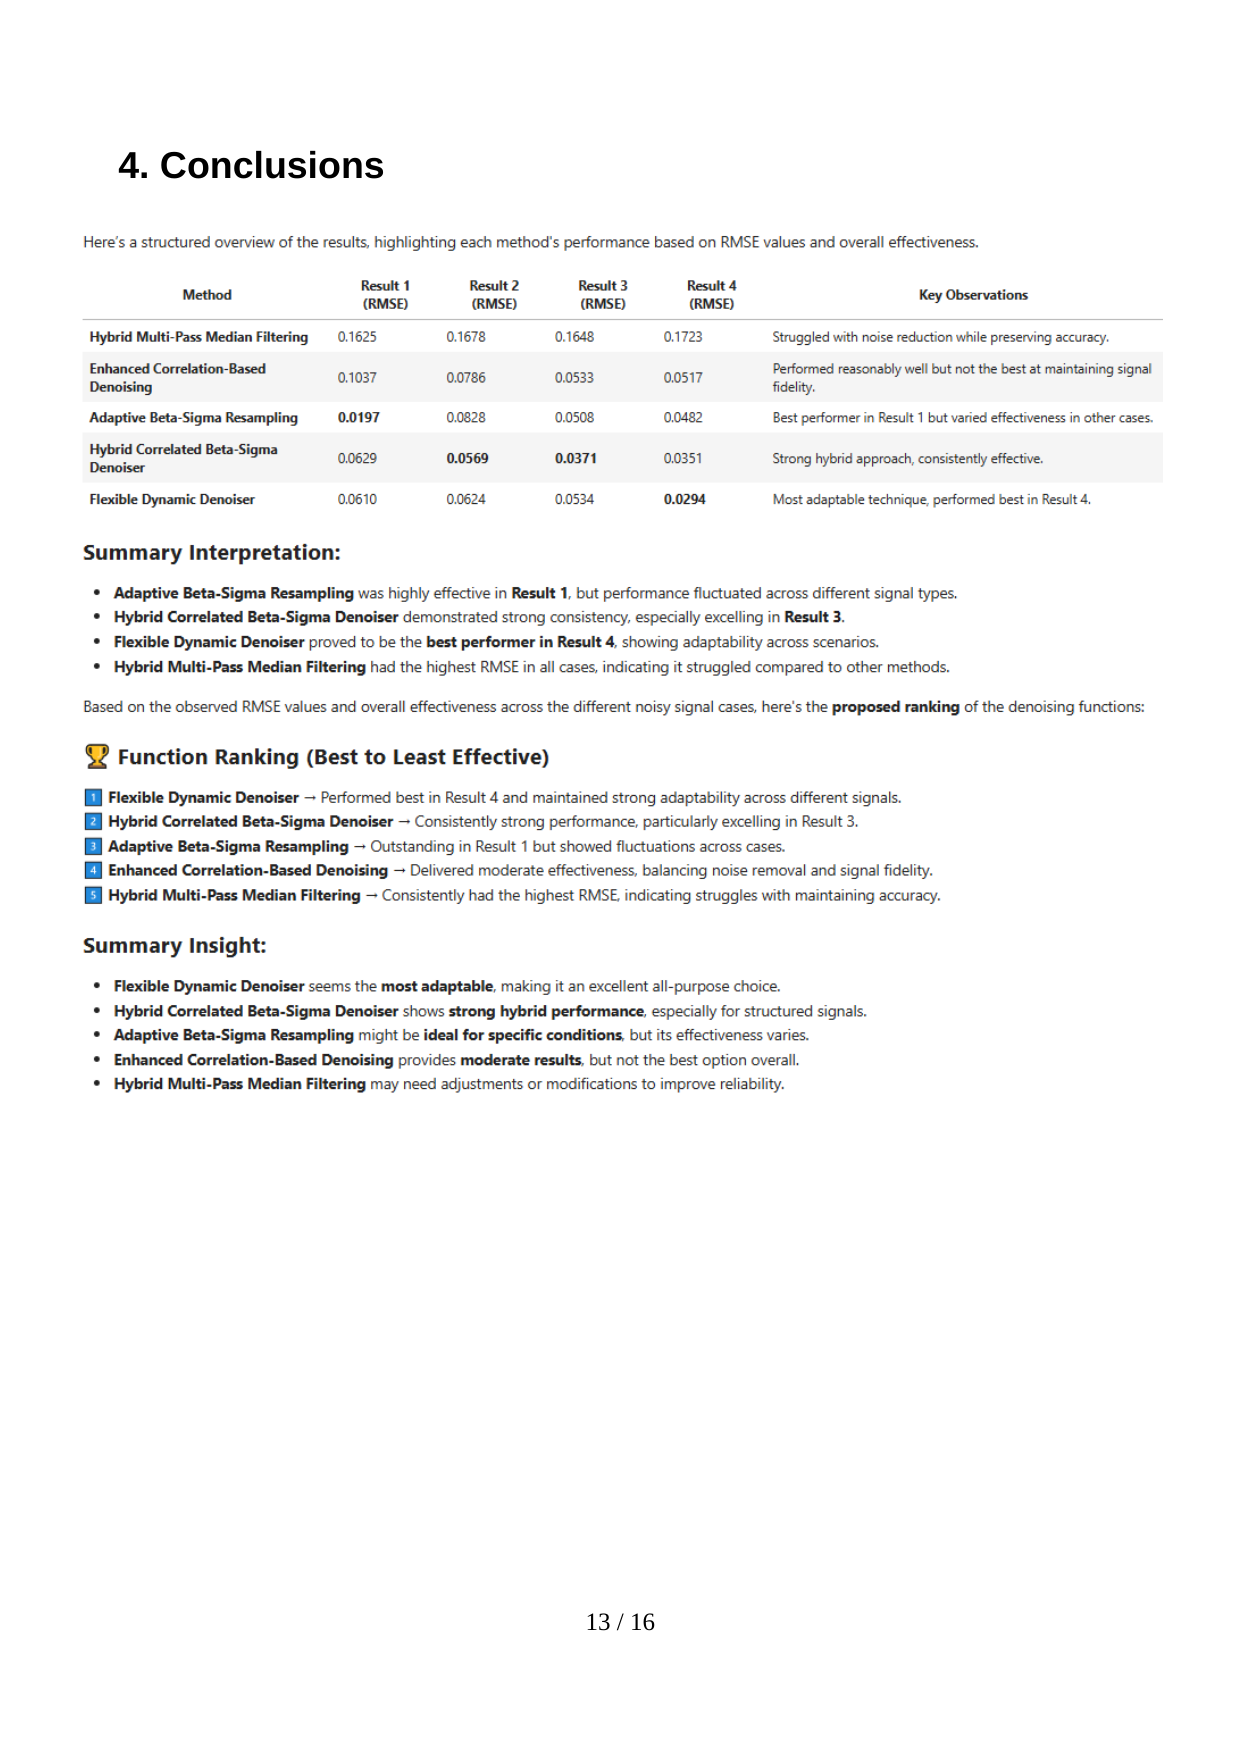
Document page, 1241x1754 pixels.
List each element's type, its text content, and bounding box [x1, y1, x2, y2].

subtitle 4. Conclusions [118, 143, 1122, 186]
picture [77, 227, 1163, 1096]
